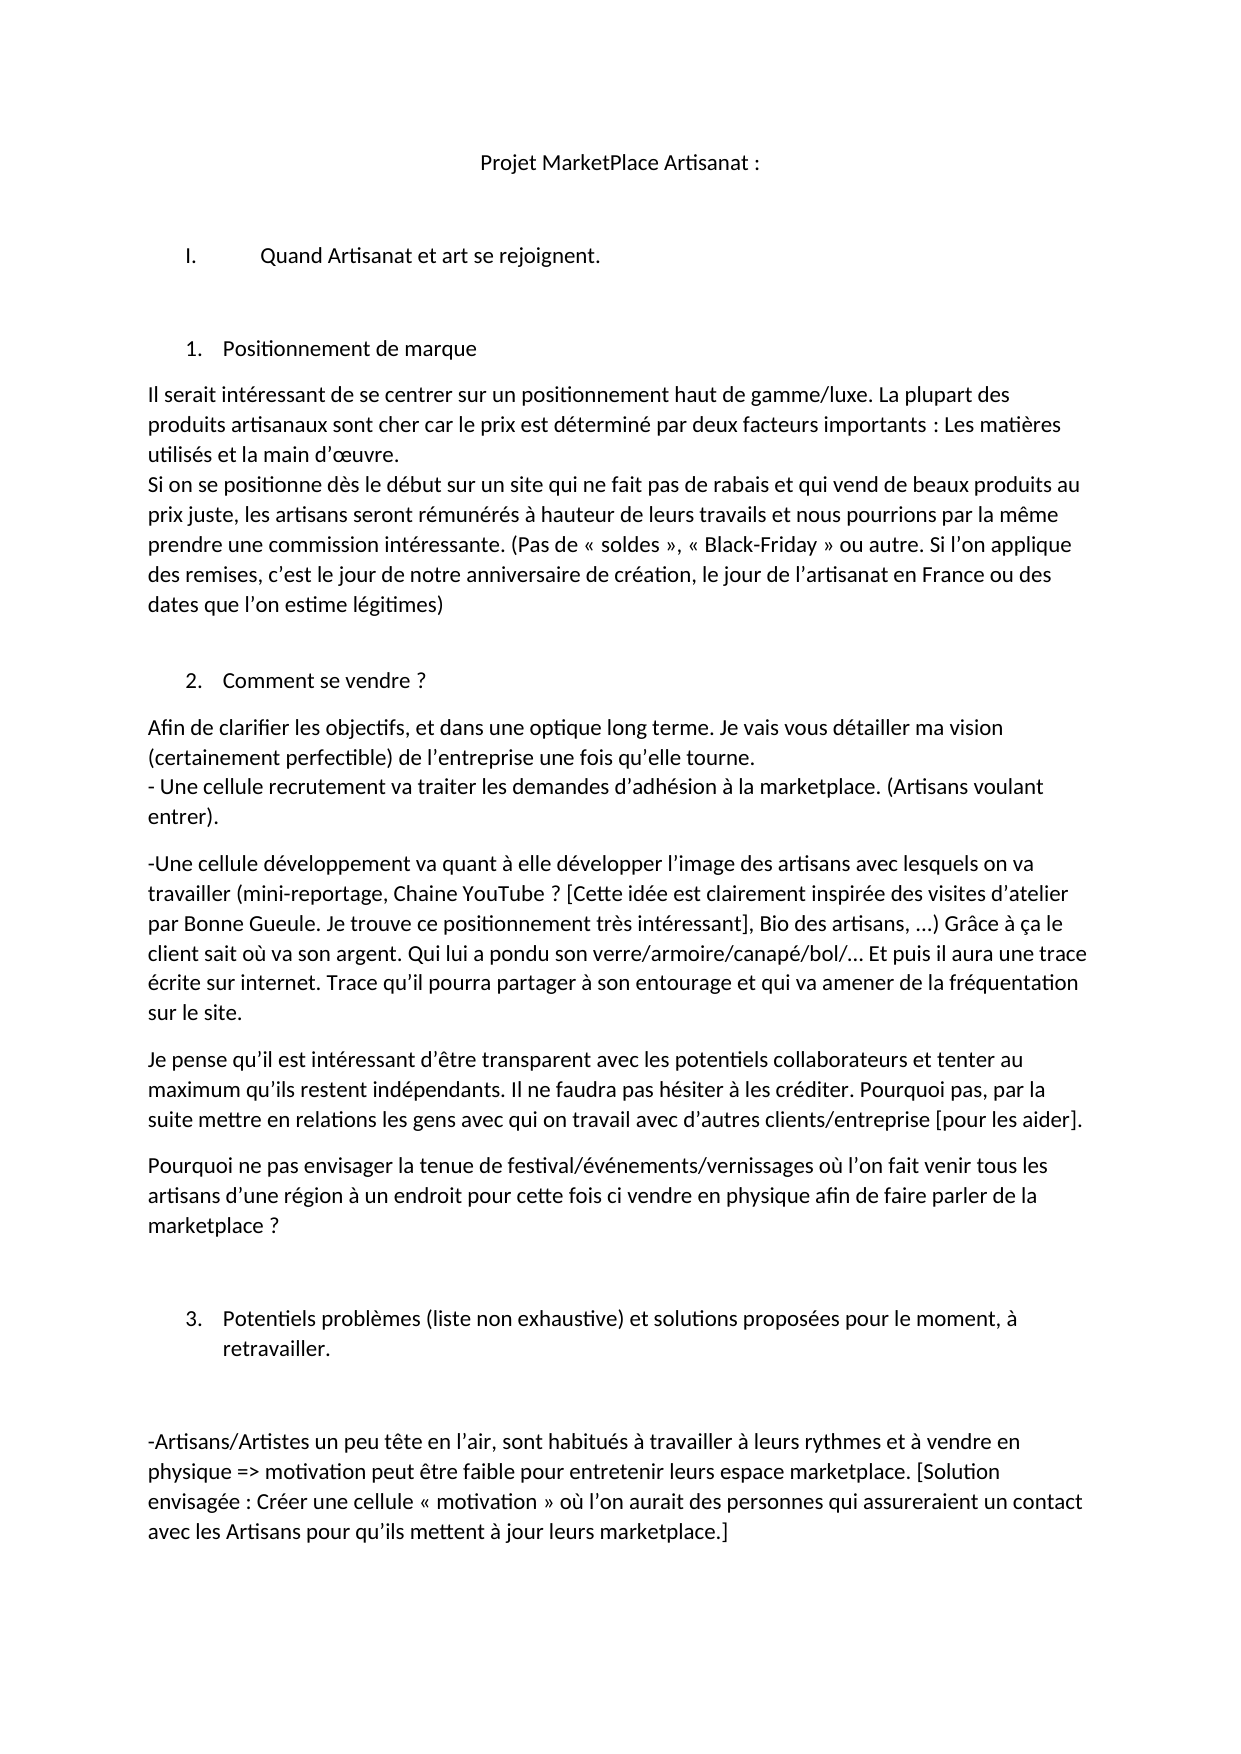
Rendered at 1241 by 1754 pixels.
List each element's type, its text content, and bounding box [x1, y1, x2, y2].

text Afin de clarifier les objectifs, et dans une optique long terme. Je vais vous détailler ma vision (certainement perfectible) de l’entreprise une fois qu’elle tourne. - Une cellule recrutement va traiter les demandes d’adhésion à la marketplace. (Artisans voulant entrer). [148, 713, 1093, 830]
text -Une cellule développement va quant à elle développer l’image des artisans avec lesquels on va travailler (mini-reportage, Chaine YouTube ? [Cette idée est clairement inspirée des visites d’atelier par Bonne Gueule. Je trouve ce positionnement très intéressant], Bio des artisans, ...) Grâce à ça le client sait où va son argent. Qui lui a pondu son verre/armoire/canapé/bol/… Et puis il aura une trace écrite sur internet. Trace qu’il pourra partager à son entourage et qui va amener de la fréquentation sur le site. [148, 849, 1093, 1026]
text Projet MarketPlace Artisanat : [148, 148, 1093, 176]
text Pourquoi ne pas envisager la tenue de festival/événements/vernissages où l’on fait venir tous les artisans d’une région à un endroit pour cette fois ci vendre en physique afin de faire parler de la marketplace ? [148, 1151, 1093, 1239]
list Potentiels problèmes (liste non exhaustive) et solutions proposées pour le moment, à retravailler. [185, 1304, 1093, 1362]
text Il serait intéressant de se centrer sur un positionnement haut de gamme/luxe. La plupart des produits artisanaux sont cher car le prix est déterminé par deux facteurs importants : Les matières utilisés et la main d’œuvre. Si on se positionne dès le début sur un site qui ne fait pas de rabais et qui vend de beaux produits au prix juste, les artisans seront rémunérés à hauteur de leurs travails et nous pourrions par la même prendre une commission intéressante. (Pas de « soldes », « Black-Friday » ou autre. Si l’on applique des remises, c’est le jour de notre anniversaire de création, le jour de l’artisanat en France ou des dates que l’on estime légitimes) [148, 380, 1093, 648]
list Positionnement de marque [185, 334, 1093, 362]
text Je pense qu’il est intéressant d’être transparent avec les potentiels collaborateurs et tenter au maximum qu’ils restent indépendants. Il ne faudra pas hésiter à les créditer. Pourquoi pas, par la suite mettre en relations les gens avec qui on travail avec d’autres clients/entreprise [pour les aider]. [148, 1045, 1093, 1133]
list Quand Artisanat et art se rejoignent. [185, 241, 1093, 269]
text -Artisans/Artistes un peu tête en l’air, sont habitués à travailler à leurs rythmes et à vendre en physique => motivation peut être faible pour entretenir leurs espace marketplace. [Solution envisagée : Créer une cellule « motivation » où l’on aurait des personnes qui assureraient un contact avec les Artisans pour qu’ils mettent à jour leurs marketplace.] [148, 1427, 1093, 1545]
list Comment se vendre ? [185, 666, 1093, 694]
